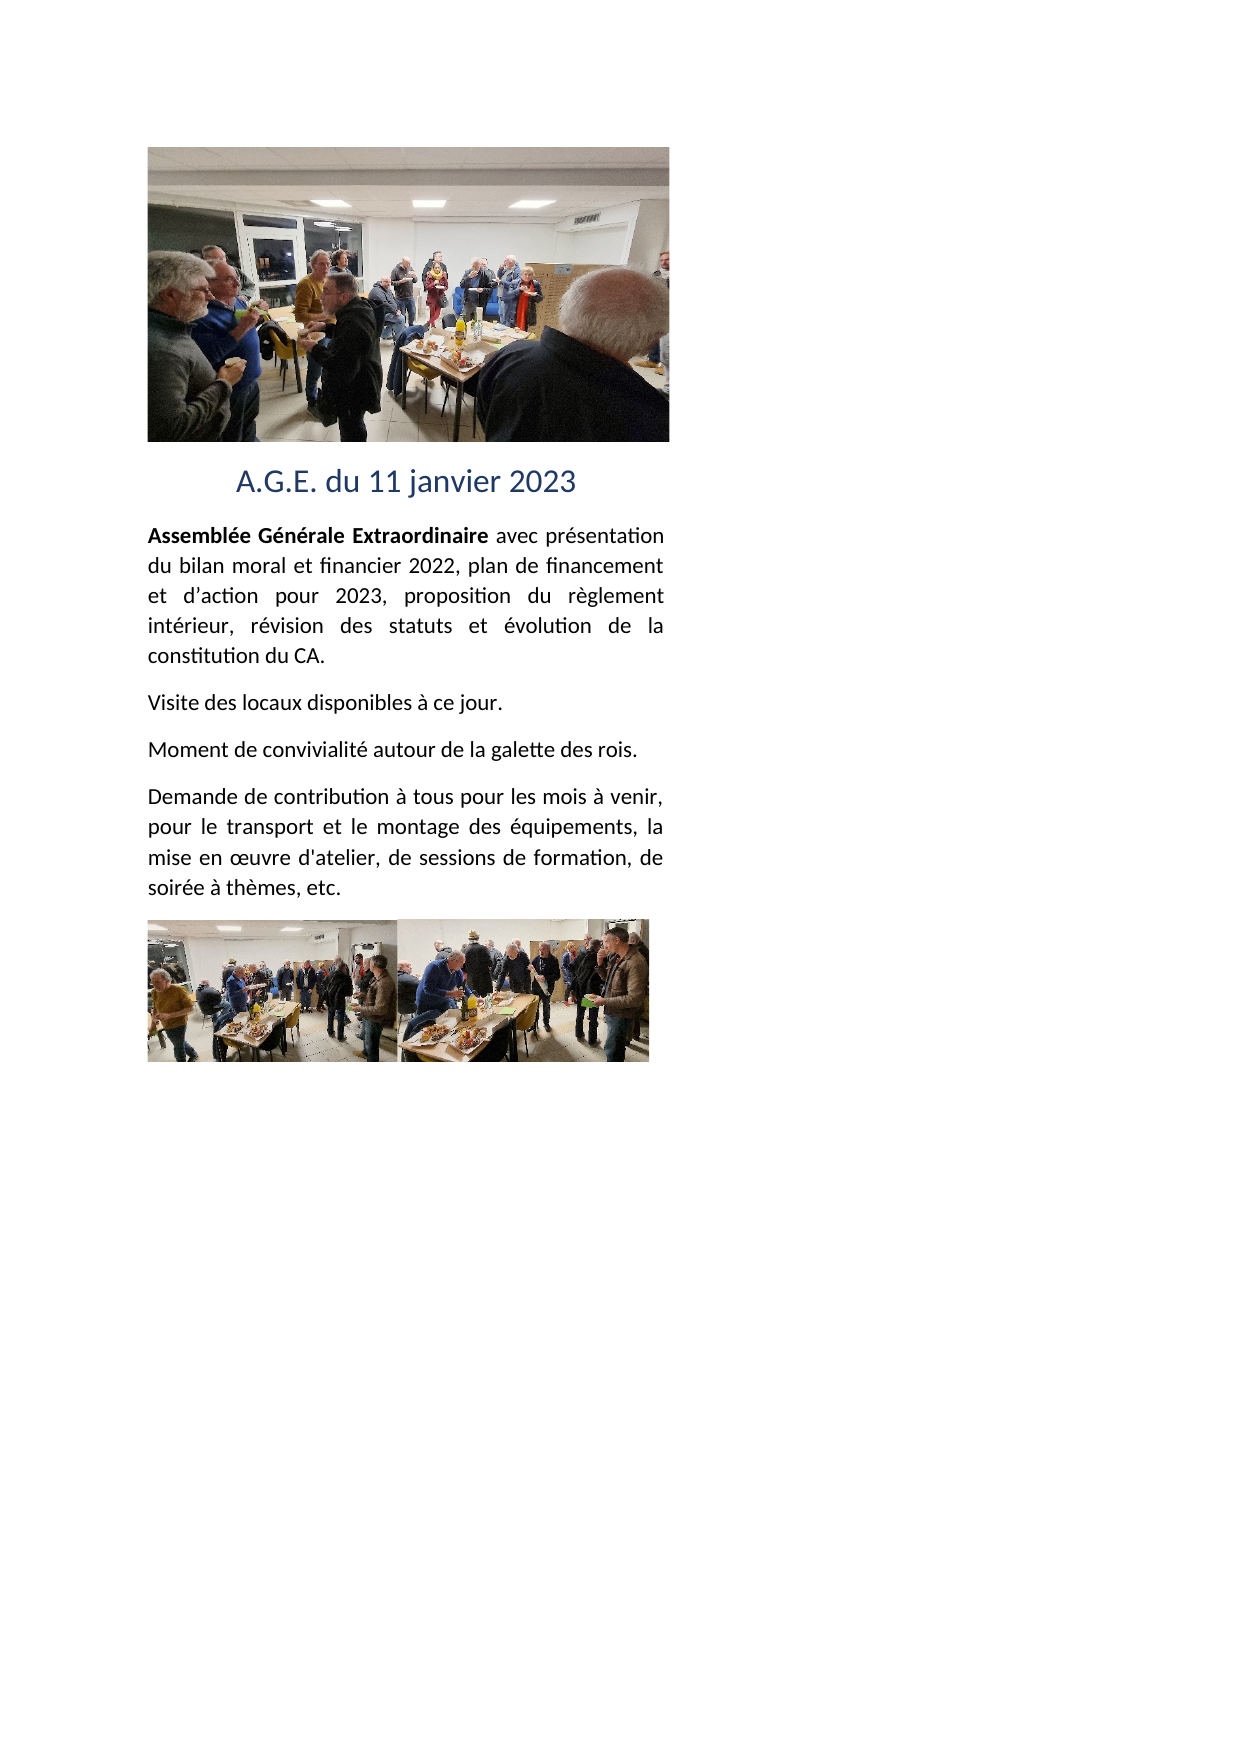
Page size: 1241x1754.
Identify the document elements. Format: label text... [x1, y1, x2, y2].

text A.G.E. du 11 janvier 2023 [148, 460, 664, 501]
text Visite des locaux disponibles à ce jour. [148, 688, 664, 717]
picture [147, 147, 670, 442]
text Demande de contribution à tous pour les mois à venir, pour le transport et le montage des équipements, la mise en œuvre d'atelier, de sessions de formation, de soirée à thèmes, etc. [148, 782, 664, 901]
picture [147, 919, 650, 1062]
text Moment de convivialité autour de la galette des rois. [148, 735, 664, 763]
text Assemblée Générale Extraordinaire avec présentation du bilan moral et financier 2022, plan de financement et d’action pour 2023, proposition du règlement intérieur, révision des statuts et évolution de la constitution du CA. [148, 521, 664, 670]
